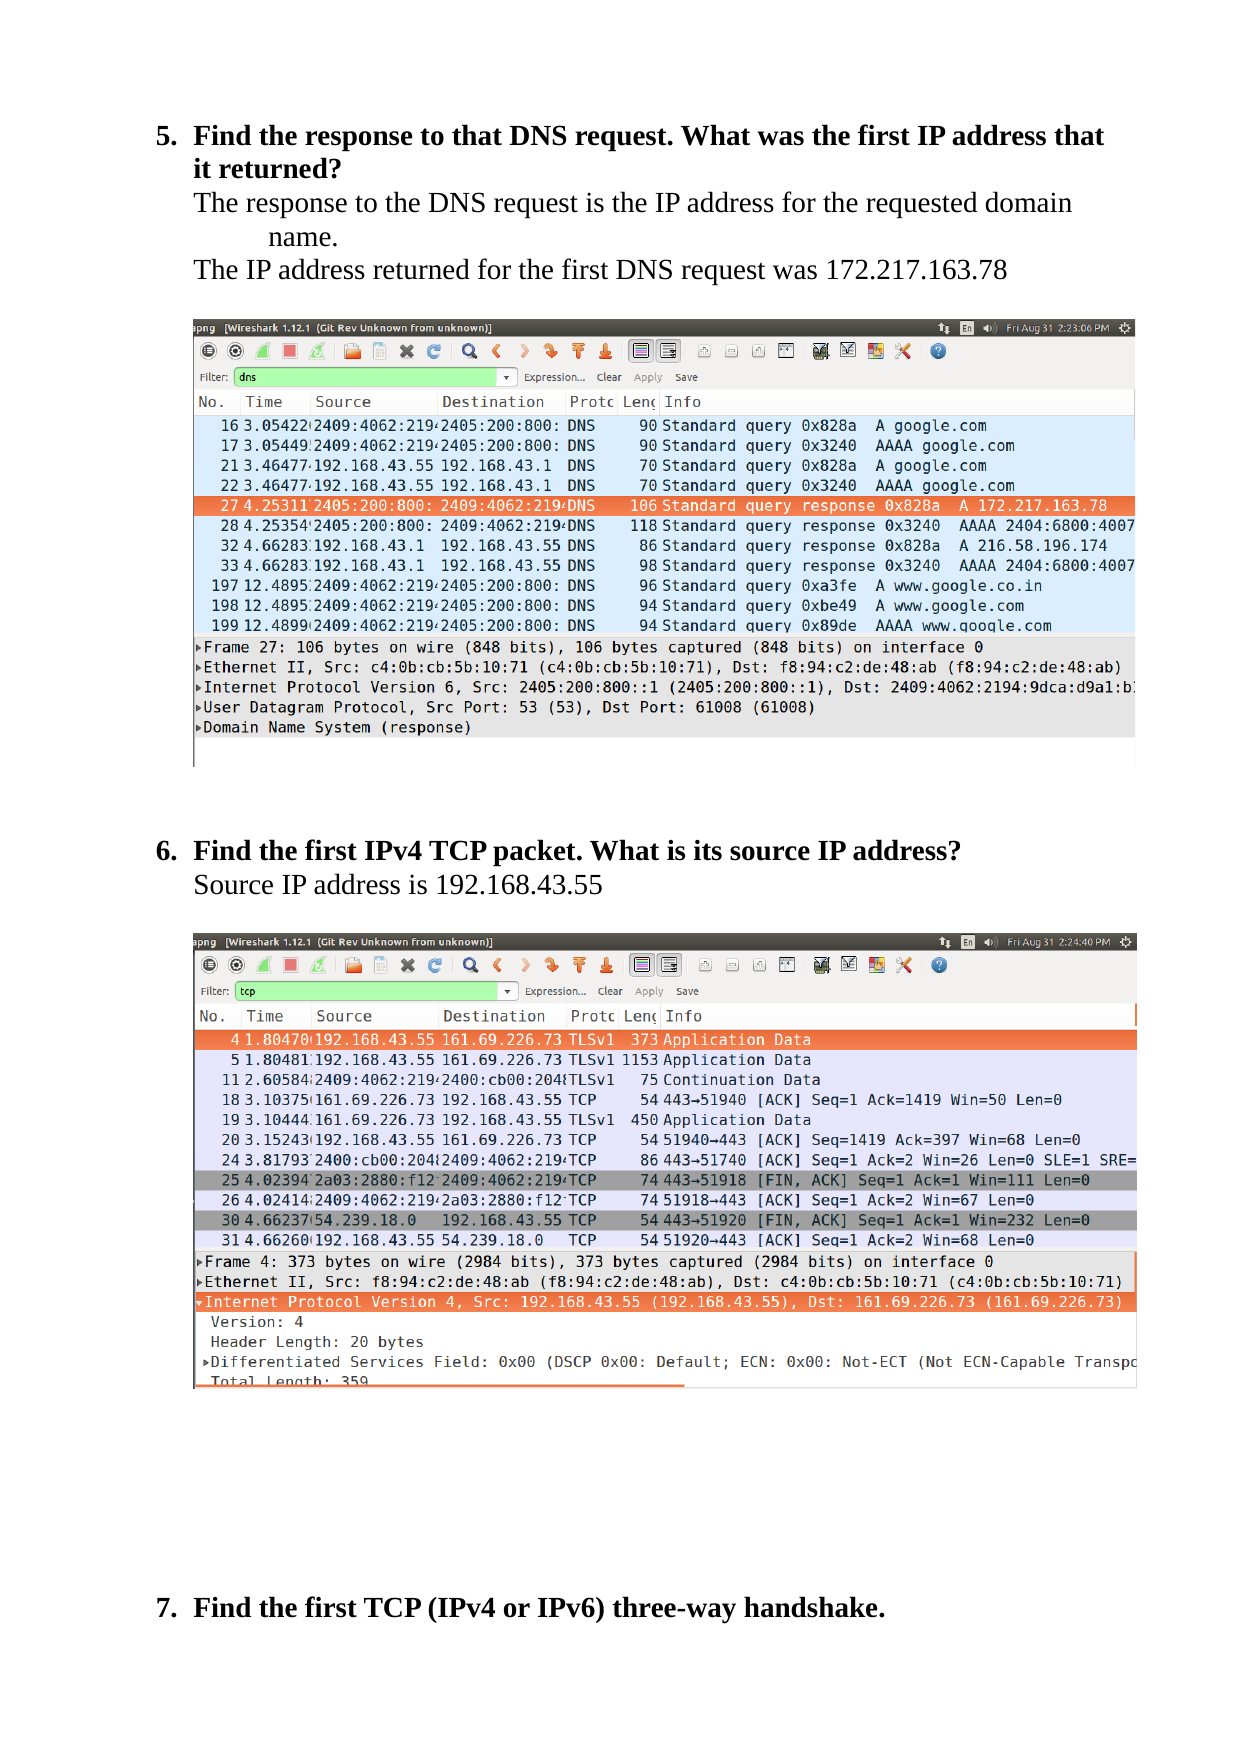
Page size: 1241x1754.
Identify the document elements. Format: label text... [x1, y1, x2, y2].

list Find the response to that DNS request. What was the first IP address that it returned? [156, 118, 1122, 185]
text Source IP address is 192.168.43.55 [118, 867, 1122, 900]
list Find the first TCP (IPv4 or IPv6) three-way handshake. [156, 1590, 1122, 1623]
list Find the first IPv4 TCP packet. What is its source IP address? [156, 833, 1122, 867]
text The response to the DNS request is the IP address for the requested domain name. [193, 185, 1122, 252]
picture [193, 319, 1136, 767]
picture [193, 933, 1137, 1389]
text The IP address returned for the first DNS request was 172.217.163.78 [193, 252, 1122, 286]
